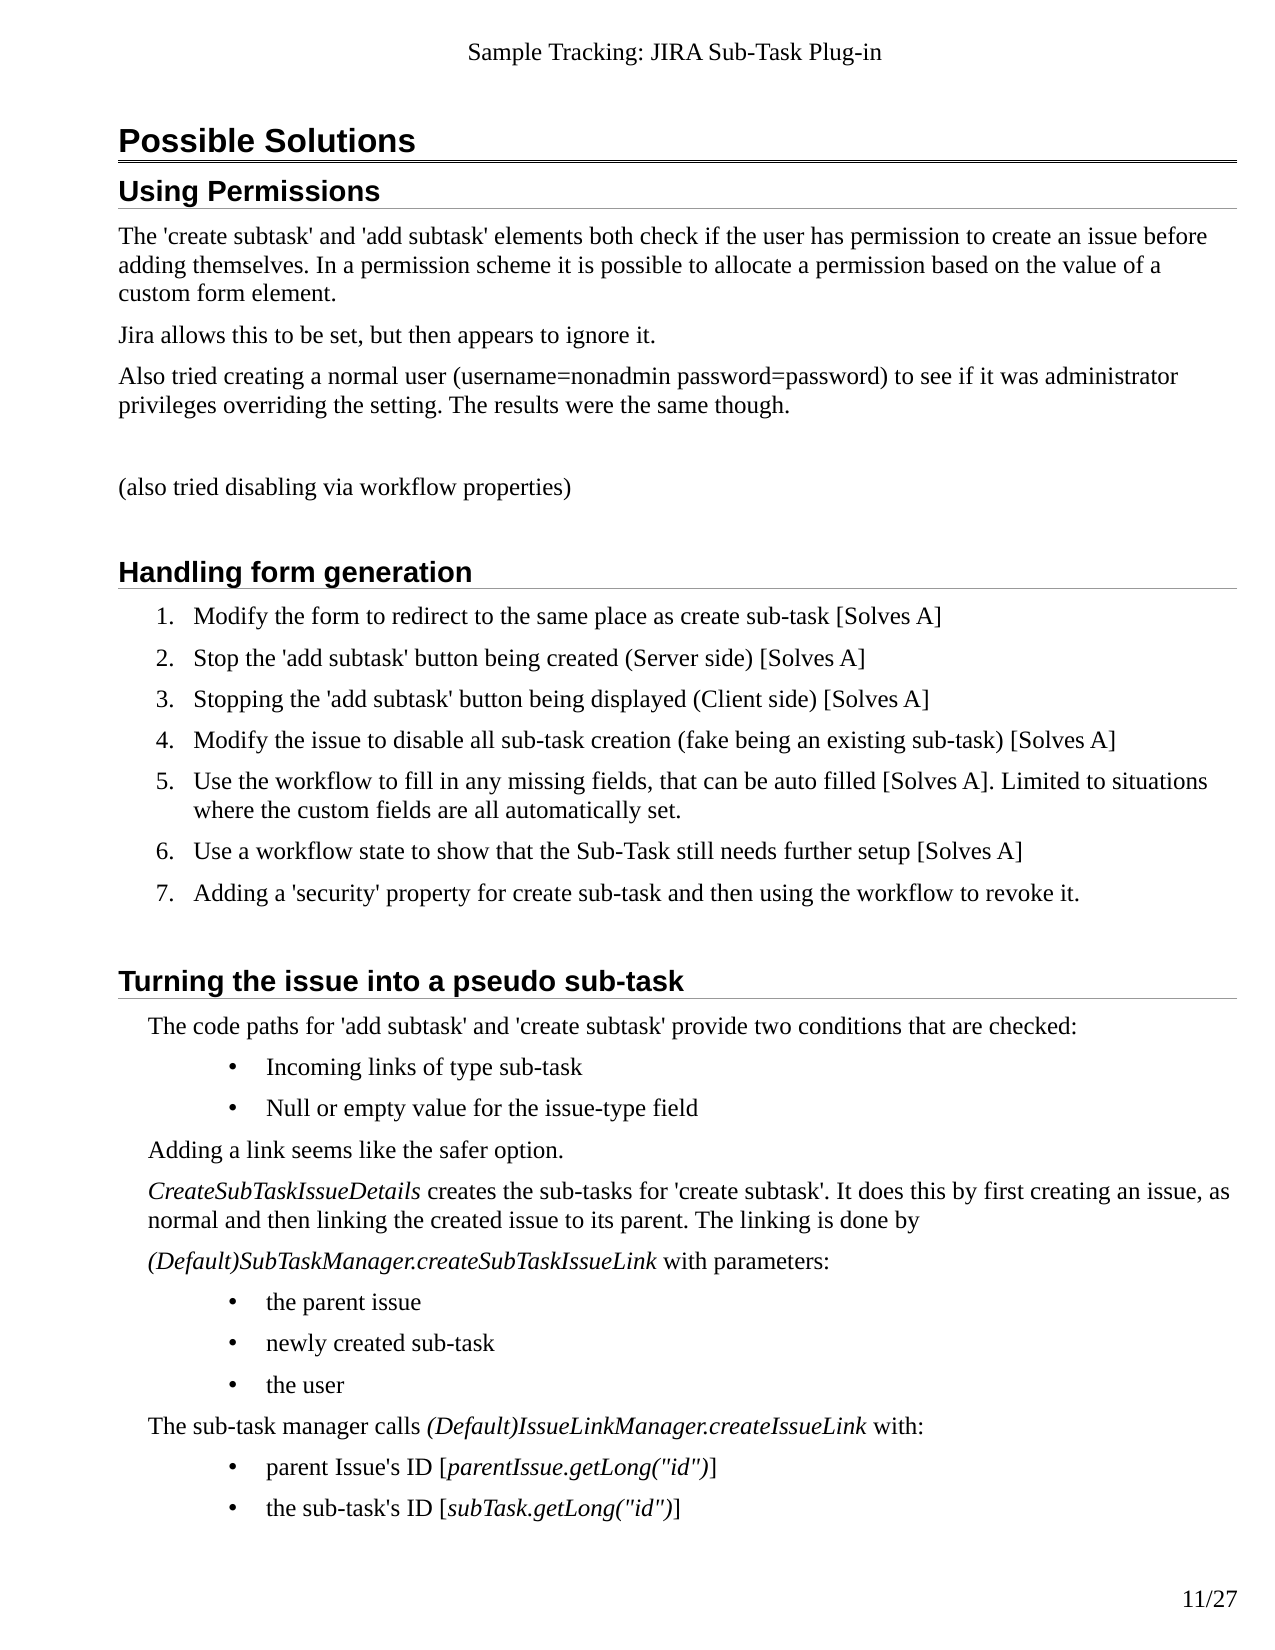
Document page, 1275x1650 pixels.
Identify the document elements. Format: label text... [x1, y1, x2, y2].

list the sub-task's ID [subTask.getLong("id")] [228, 1493, 1237, 1522]
text The sub-task manager calls (Default)IssueLinkManager.createIssueLink with: [148, 1411, 1237, 1440]
subtitle Using Permissions [118, 174, 1237, 208]
text Also tried creating a normal user (username=nonadmin password=password) to see if it was administrator privileges overriding the setting. The results were the same though. [118, 361, 1237, 418]
list Modify the form to redirect to the same place as create sub-task [Solves A] [156, 601, 1237, 630]
text CreateSubTaskIssueDetails creates the sub-tasks for 'create subtask'. It does this by first creating an issue, as normal and then linking the created issue to its parent. The linking is done by [148, 1176, 1237, 1233]
text Jira allows this to be set, but then appears to ignore it. [118, 320, 1237, 348]
list Modify the issue to disable all sub-task creation (fake being an existing sub-task) [Solves A] [156, 725, 1237, 754]
text (also tried disabling via workflow properties) [118, 472, 1237, 501]
list the parent issue [228, 1287, 1237, 1316]
list newly created sub-task [228, 1328, 1237, 1357]
subtitle Turning the issue into a pseudo sub-task [118, 964, 1237, 998]
list parent Issue's ID [parentIssue.getLong("id")] [228, 1452, 1237, 1481]
list Use the workflow to fill in any missing fields, that can be auto filled [Solves A]. Limited to situations where the custom fields are all automatically set. [156, 766, 1237, 824]
list Stopping the 'add subtask' button being displayed (Client side) [Solves A] [156, 684, 1237, 713]
list Null or empty value for the issue-type field [228, 1093, 1237, 1122]
text The 'create subtask' and 'add subtask' elements both check if the user has permission to create an issue before adding themselves. In a permission scheme it is possible to allocate a permission based on the value of a custom form element. [118, 221, 1237, 307]
text (Default)SubTaskManager.createSubTaskIssueLink with parameters: [148, 1246, 1237, 1275]
subtitle Possible Solutions [118, 121, 1237, 160]
list the user [228, 1370, 1237, 1398]
list Incoming links of type sub-task [228, 1052, 1237, 1081]
list Stop the 'add subtask' button being created (Server side) [Solves A] [156, 643, 1237, 671]
text The code paths for 'add subtask' and 'create subtask' provide two conditions that are checked: [148, 1011, 1237, 1040]
subtitle Handling form generation [118, 555, 1237, 588]
text Adding a link seems like the safer option. [148, 1135, 1237, 1163]
list Use a workflow state to show that the Sub-Task still needs further setup [Solves A] [156, 836, 1237, 865]
list Adding a 'security' property for create sub-task and then using the workflow to revoke it. [156, 878, 1237, 906]
